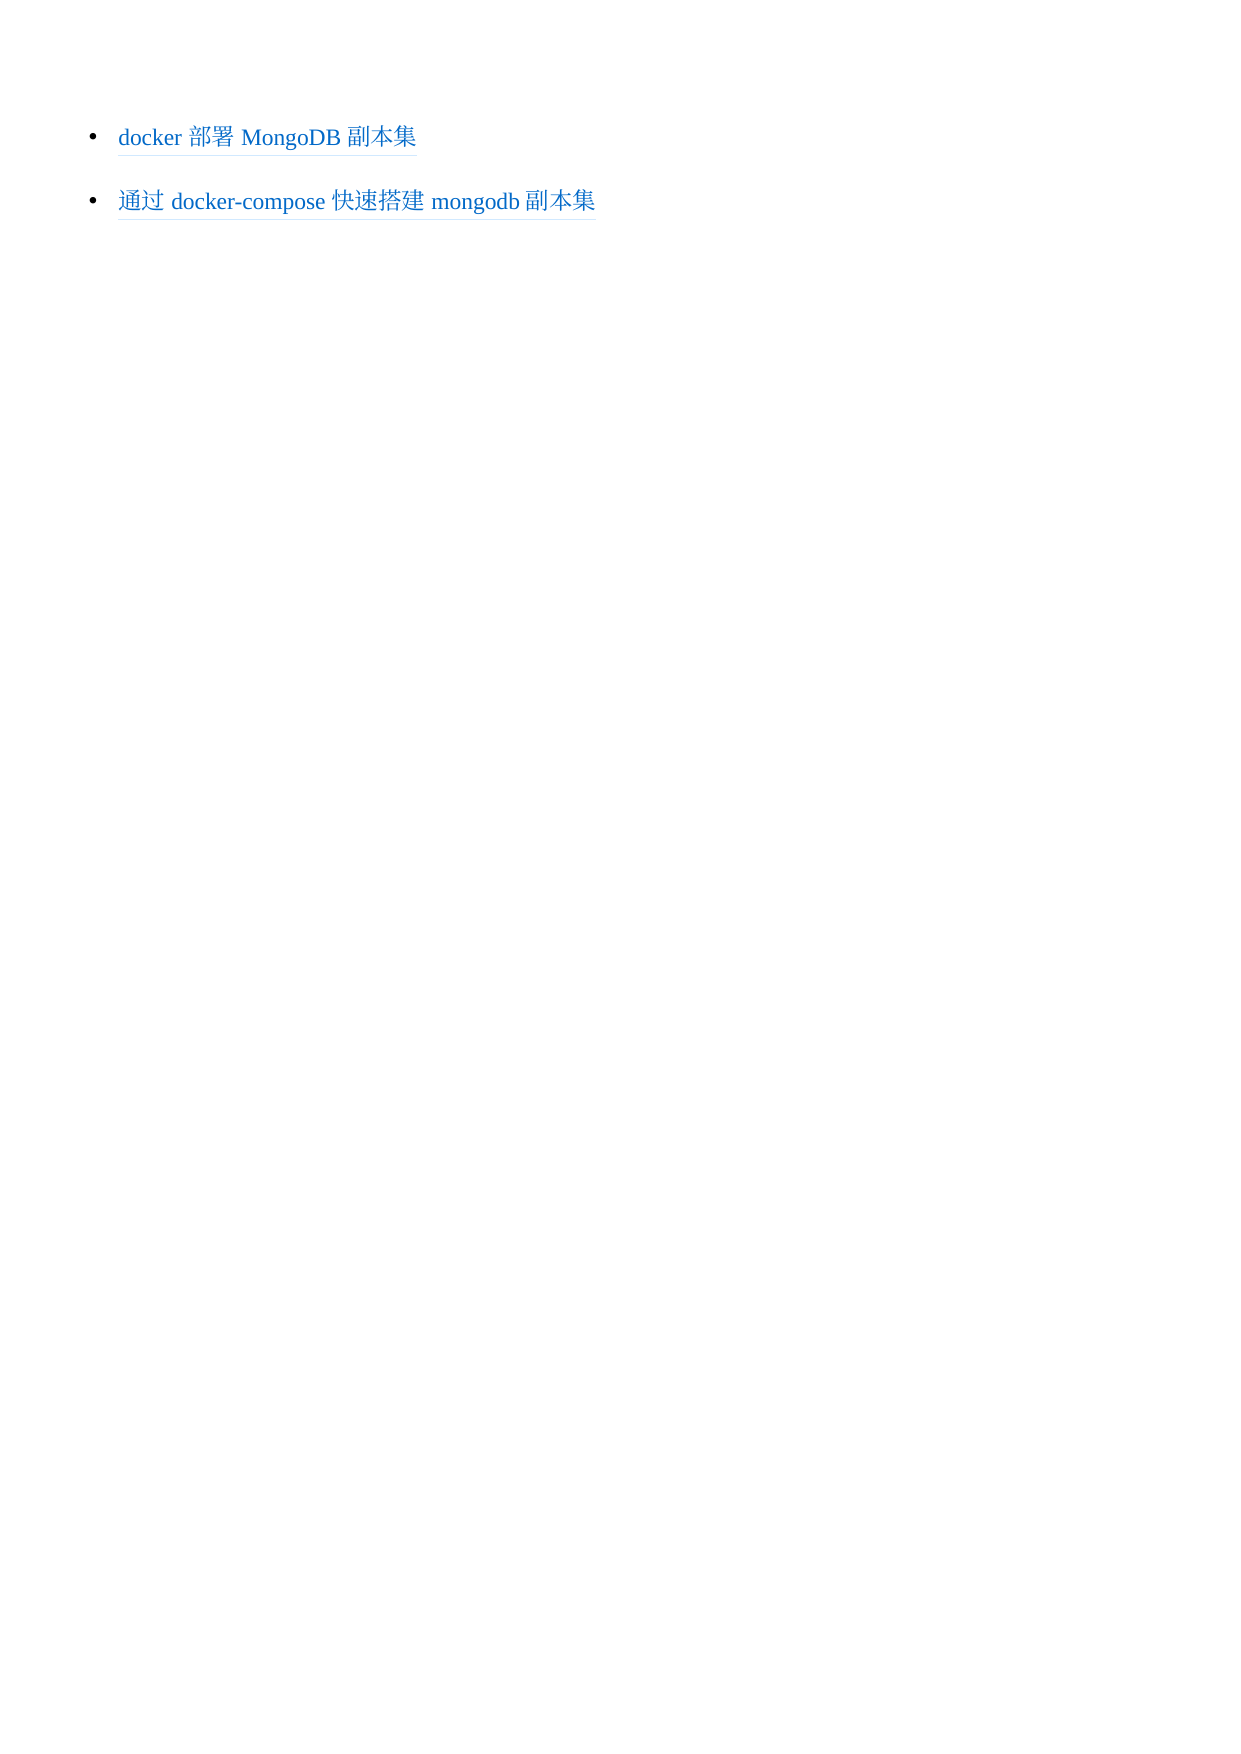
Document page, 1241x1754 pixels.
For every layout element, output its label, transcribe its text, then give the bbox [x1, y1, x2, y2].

list docker 部署 MongoDB 副本集 [118, 118, 1122, 155]
list 通过 docker-compose 快速搭建 mongodb 副本集 [118, 182, 1122, 219]
